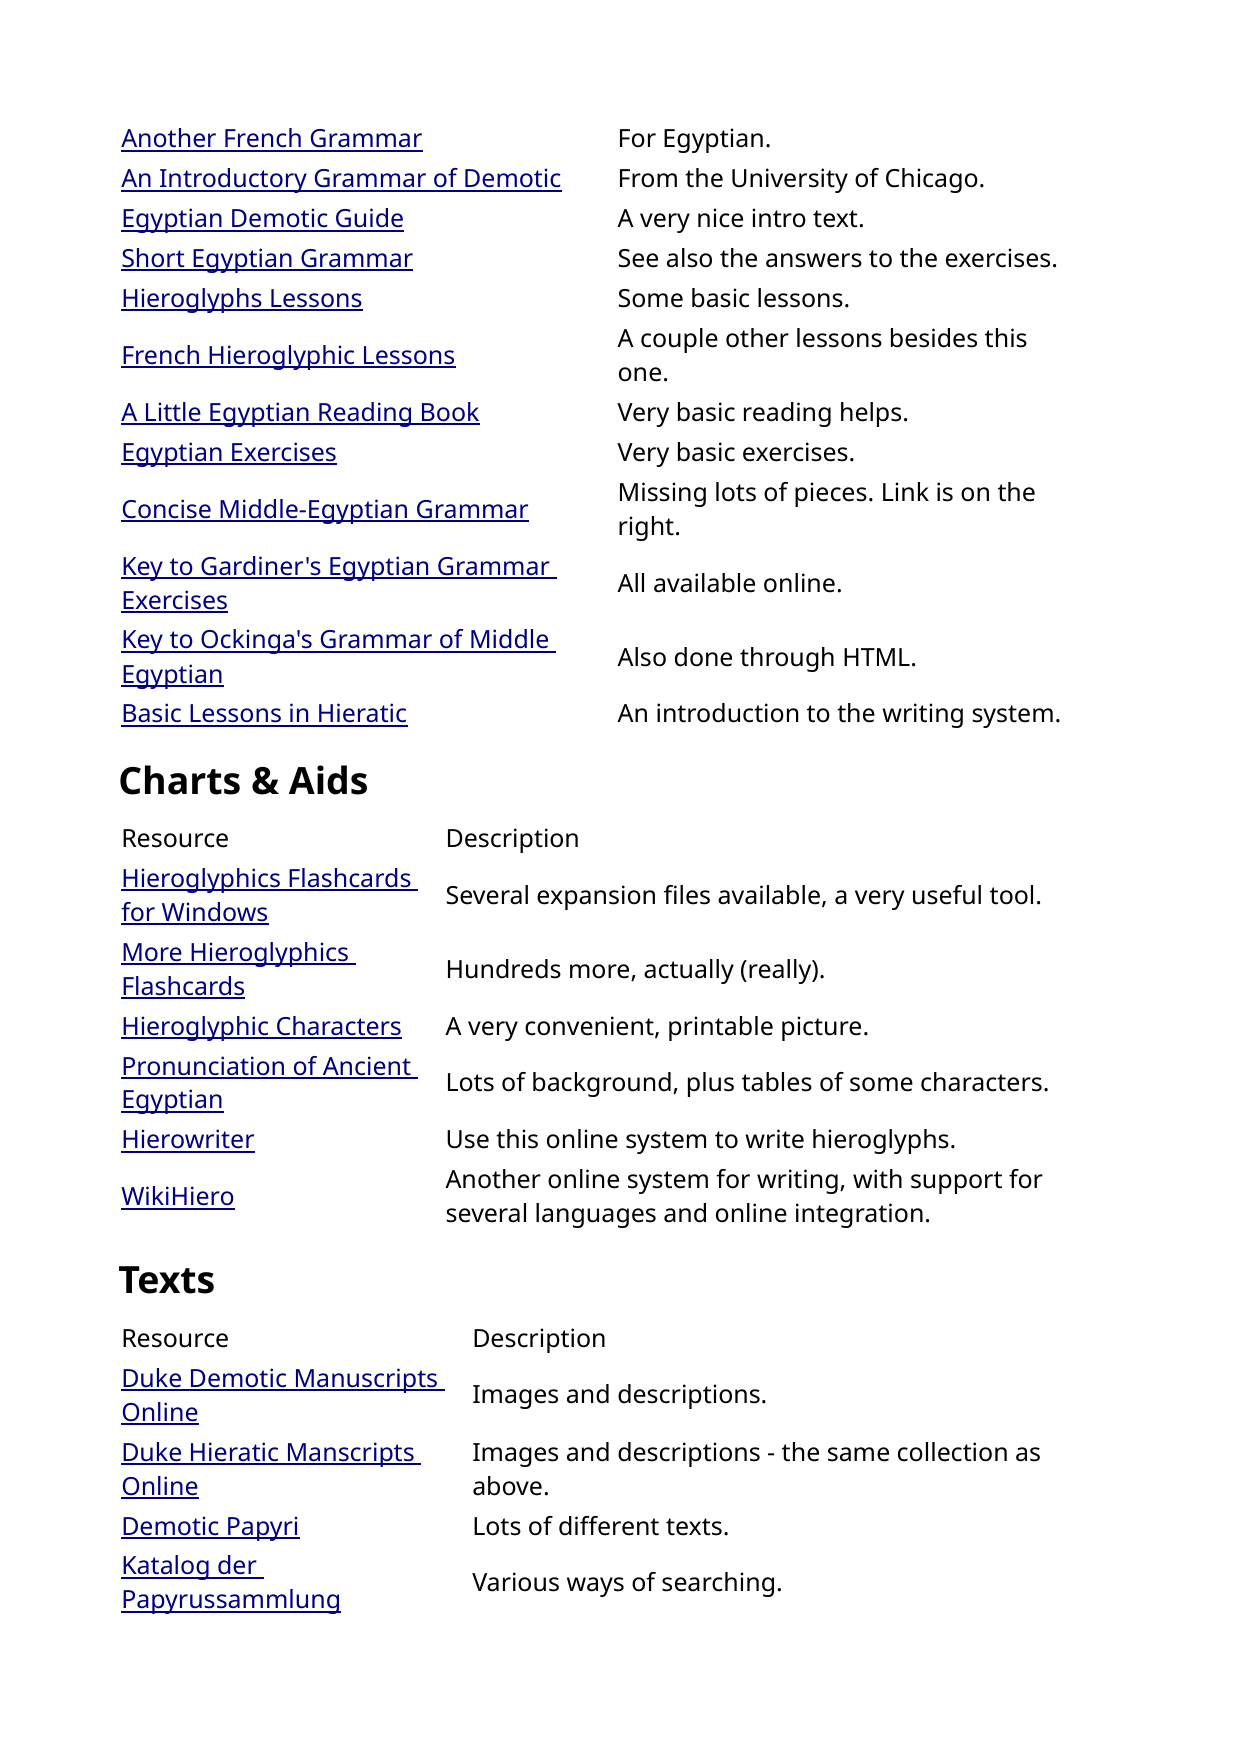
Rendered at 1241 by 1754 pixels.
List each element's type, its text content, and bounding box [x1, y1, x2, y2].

table_cell Duke Hieratic Manscripts Online [118, 1431, 469, 1505]
table_cell Concise Middle-Egyptian Grammar [118, 471, 614, 545]
table_cell Hundreds more, actually (really). [443, 931, 1122, 1005]
table_cell Images and descriptions - the same collection as above. [469, 1431, 1122, 1505]
table_cell Another online system for writing, with support for several languages and online integration. [443, 1159, 1122, 1233]
table_cell Missing lots of pieces. Link is on the right. [615, 471, 1066, 545]
table_cell Hieroglyphic Characters [118, 1005, 442, 1045]
table_cell Use this online system to write hieroglyphs. [443, 1119, 1122, 1159]
table_cell All available online. [615, 545, 1066, 619]
table_cell Demotic Papyri [118, 1505, 469, 1545]
table_cell A very convenient, printable picture. [443, 1005, 1122, 1045]
table_cell More Hieroglyphics Flashcards [118, 931, 442, 1005]
table_header Resource [118, 1318, 469, 1357]
table_cell Egyptian Demotic Guide [118, 198, 614, 238]
table_cell Images and descriptions. [469, 1357, 1122, 1431]
table_cell Also done through HTML. [615, 619, 1066, 693]
table_cell A couple other lessons besides this one. [615, 318, 1066, 392]
table_cell Some basic lessons. [615, 278, 1066, 318]
table_header Resource [118, 818, 442, 857]
table_header Description [443, 818, 1122, 857]
table_cell Basic Lessons in Hieratic [118, 693, 614, 733]
table_cell Lots of different texts. [469, 1505, 1122, 1545]
table_cell Duke Demotic Manuscripts Online [118, 1357, 469, 1431]
table_cell WikiHiero [118, 1159, 442, 1233]
table_cell Very basic reading helps. [615, 392, 1066, 431]
subtitle Texts [118, 1254, 1122, 1305]
subtitle Charts & Aids [118, 754, 1122, 805]
table_cell An Introductory Grammar of Demotic [118, 158, 614, 198]
table_cell Hieroglyphs Lessons [118, 278, 614, 318]
table_cell Hierowriter [118, 1119, 442, 1159]
table_cell For Egyptian. [615, 118, 1066, 158]
table_cell Katalog der Papyrussammlung [118, 1545, 469, 1619]
table_cell Egyptian Exercises [118, 431, 614, 471]
table_cell A Little Egyptian Reading Book [118, 392, 614, 431]
table_cell Pronunciation of Ancient Egyptian [118, 1045, 442, 1119]
table_cell An introduction to the writing system. [615, 693, 1066, 733]
table_cell Another French Grammar [118, 118, 614, 158]
table_cell Various ways of searching. [469, 1545, 1122, 1619]
table_cell Lots of background, plus tables of some characters. [443, 1045, 1122, 1119]
table_cell Very basic exercises. [615, 431, 1066, 471]
table_cell Key to Ockinga's Grammar of Middle Egyptian [118, 619, 614, 693]
table_cell Short Egyptian Grammar [118, 238, 614, 278]
table_cell A very nice intro text. [615, 198, 1066, 238]
table_cell From the University of Chicago. [615, 158, 1066, 198]
table_cell Several expansion files available, a very useful tool. [443, 858, 1122, 931]
table_cell French Hieroglyphic Lessons [118, 318, 614, 392]
table_cell See also the answers to the exercises. [615, 238, 1066, 278]
table_cell Key to Gardiner's Egyptian Grammar Exercises [118, 545, 614, 619]
table_cell Hieroglyphics Flashcards for Windows [118, 858, 442, 931]
table_header Description [469, 1318, 1122, 1357]
